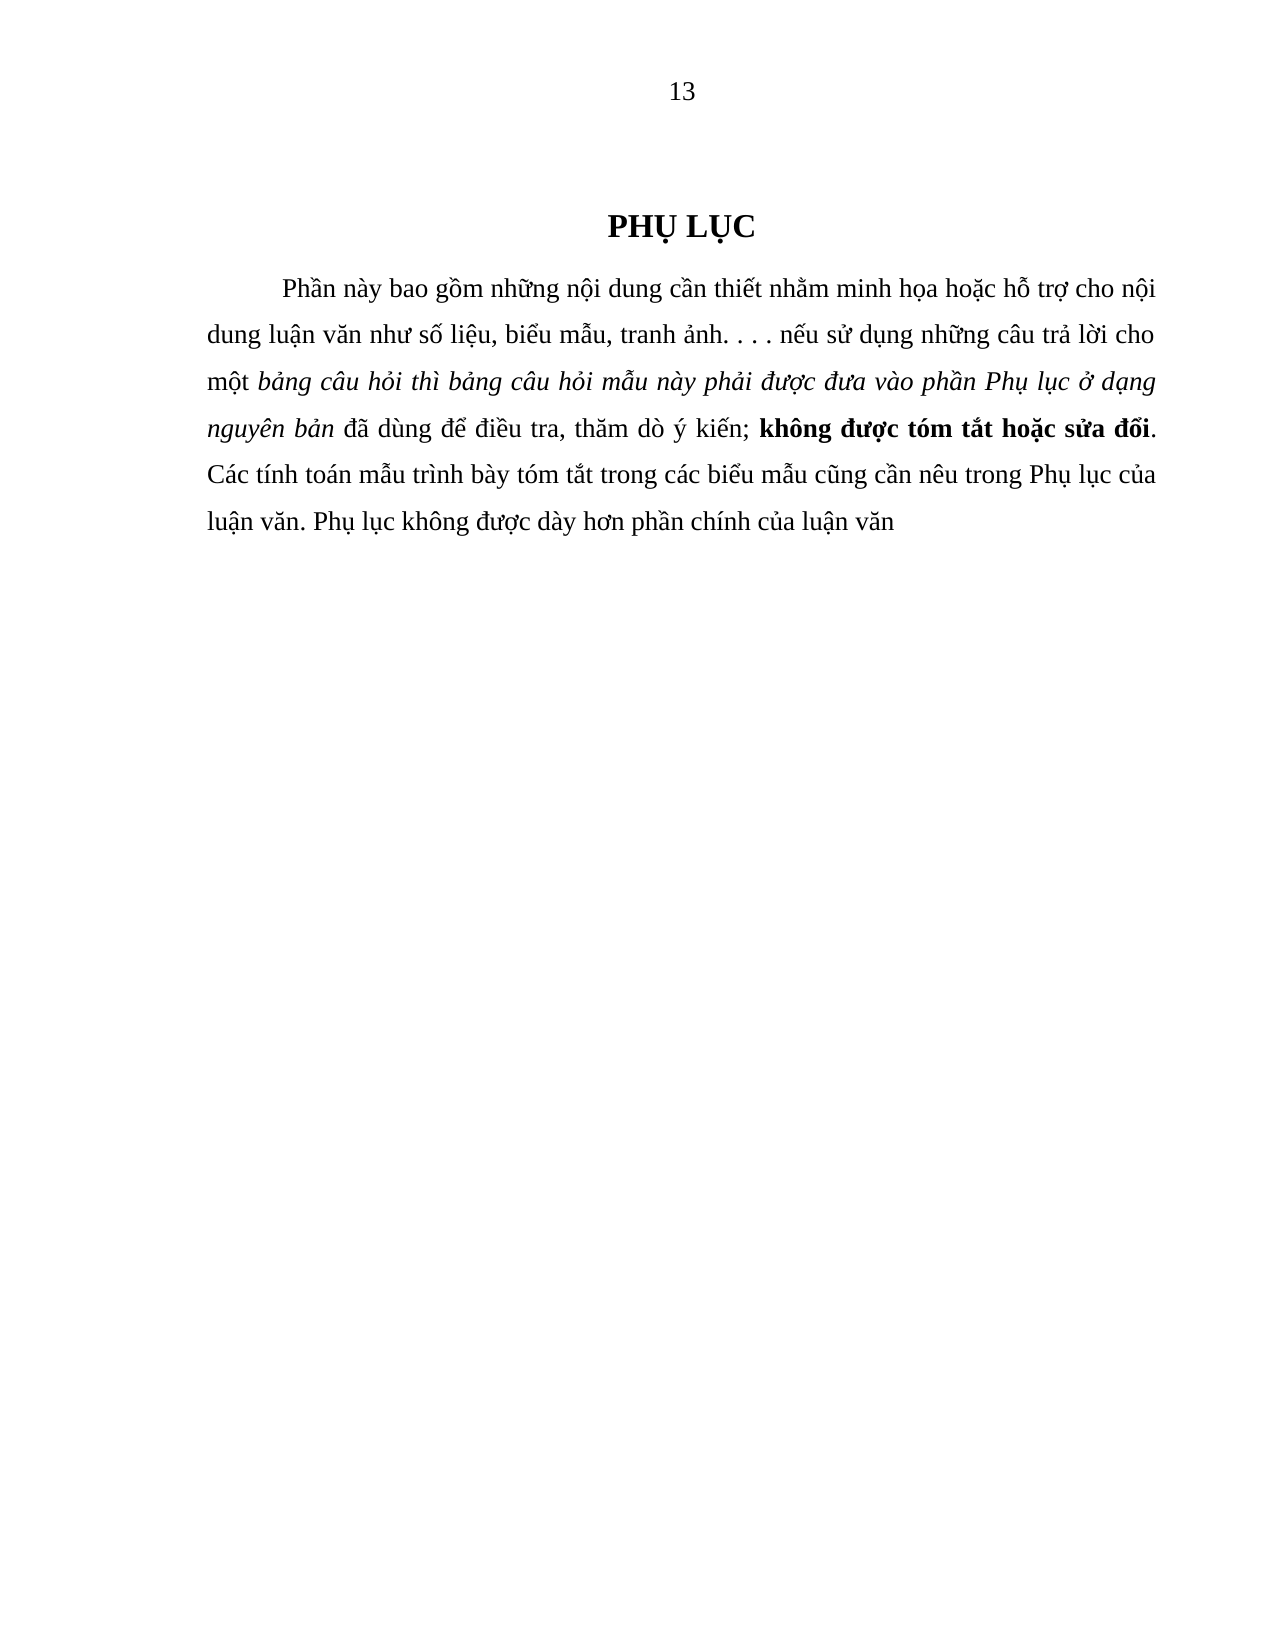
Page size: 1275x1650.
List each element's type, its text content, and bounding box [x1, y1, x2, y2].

text Phần này bao gồm những nội dung cần thiết nhằm minh họa hoặc hỗ trợ cho nội dung luận văn như số liệu, biểu mẫu, tranh ảnh. . . . nếu sử dụng những câu trả lời cho một bảng câu hỏi thì bảng câu hỏi mẫu này phải được đưa vào phần Phụ lục ở dạng nguyên bản đã dùng để điều tra, thăm dò ý kiến; không được tóm tắt hoặc sửa đổi. Các tính toán mẫu trình bày tóm tắt trong các biểu mẫu cũng cần nêu trong Phụ lục của luận văn. Phụ lục không được dày hơn phần chính của luận văn [207, 272, 1157, 536]
text PHỤ LỤC [207, 207, 1157, 245]
